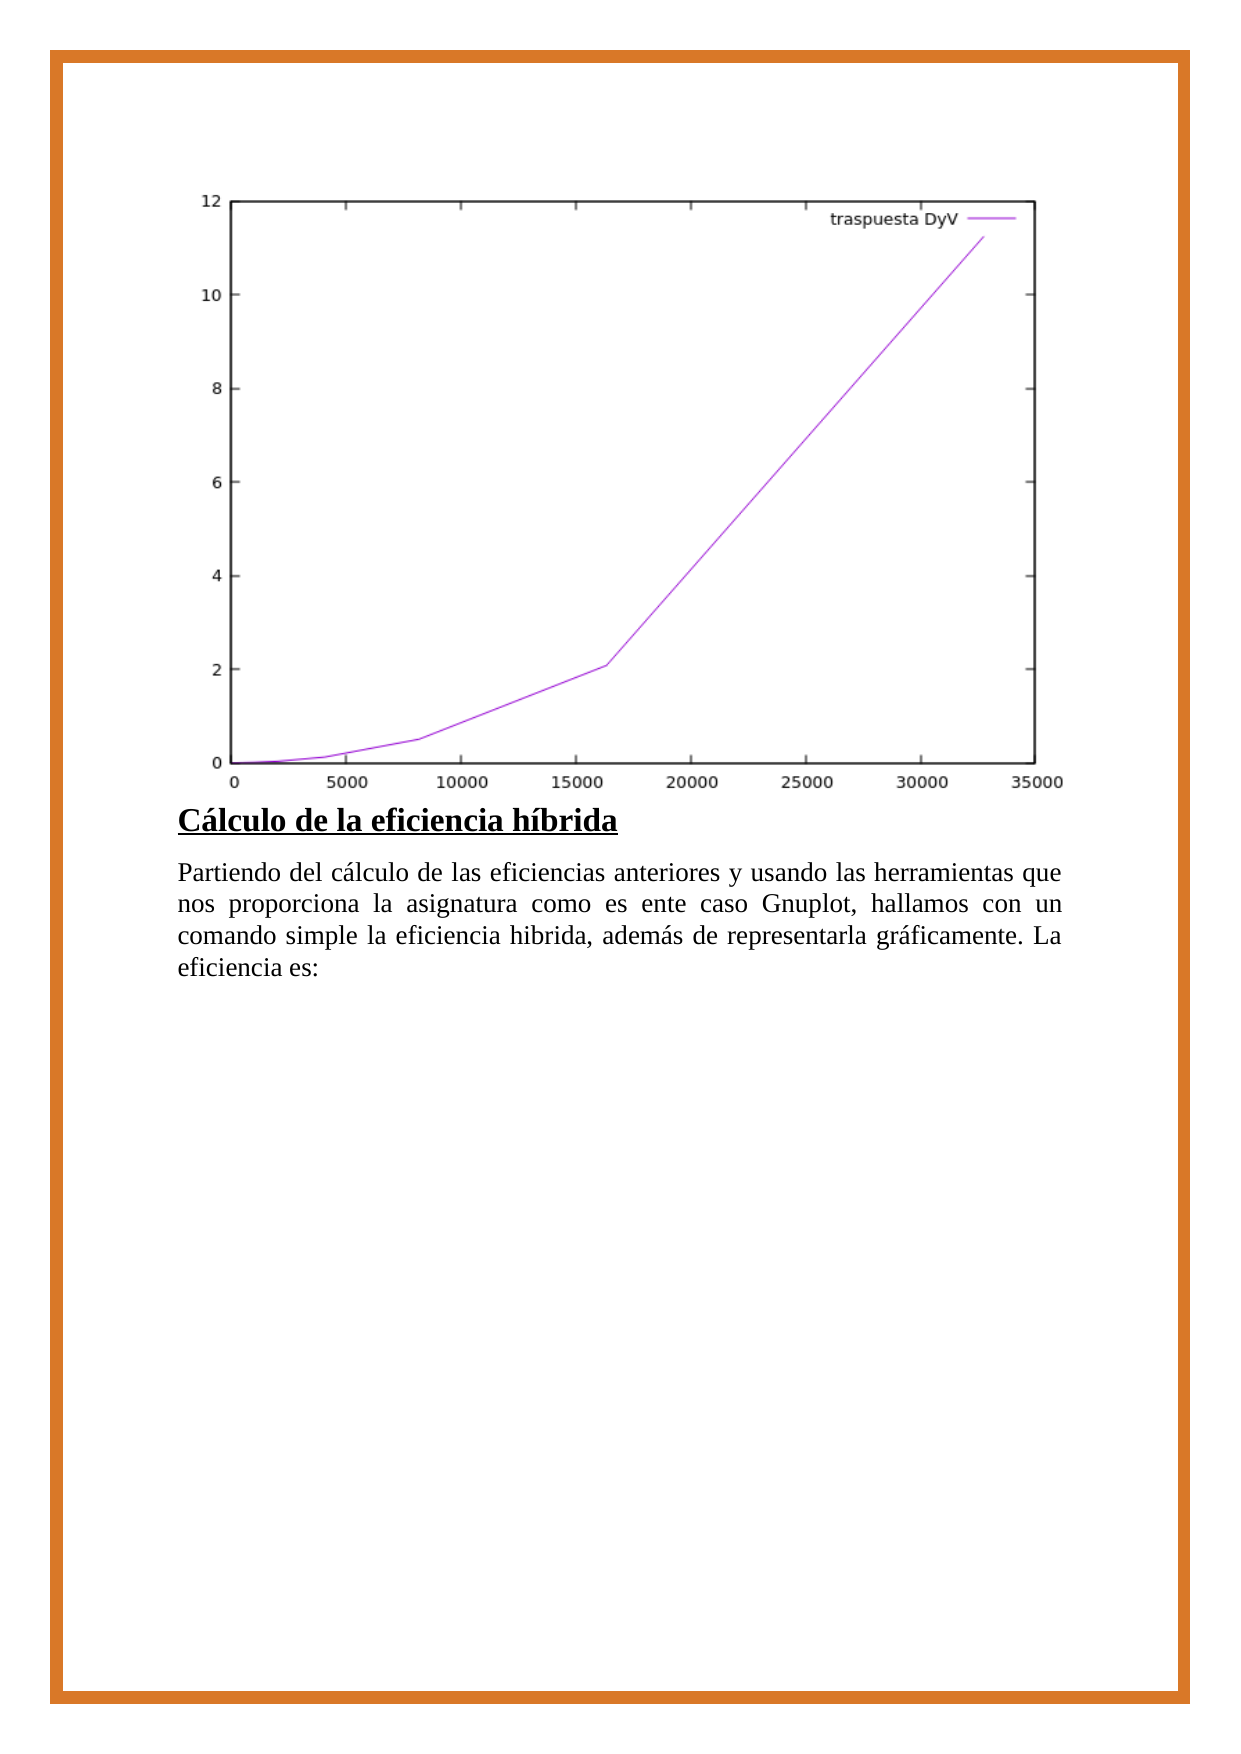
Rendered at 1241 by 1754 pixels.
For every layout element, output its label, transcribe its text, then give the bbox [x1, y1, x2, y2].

text Cálculo de la eficiencia híbrida [177, 801, 1063, 838]
text Partiendo del cálculo de las eficiencias anteriores y usando las herramientas que nos proporciona la asignatura como es ente caso Gnuplot, hallamos con un comando simple la eficiencia hibrida, además de representarla gráficamente. La eficiencia es: [177, 856, 1063, 982]
